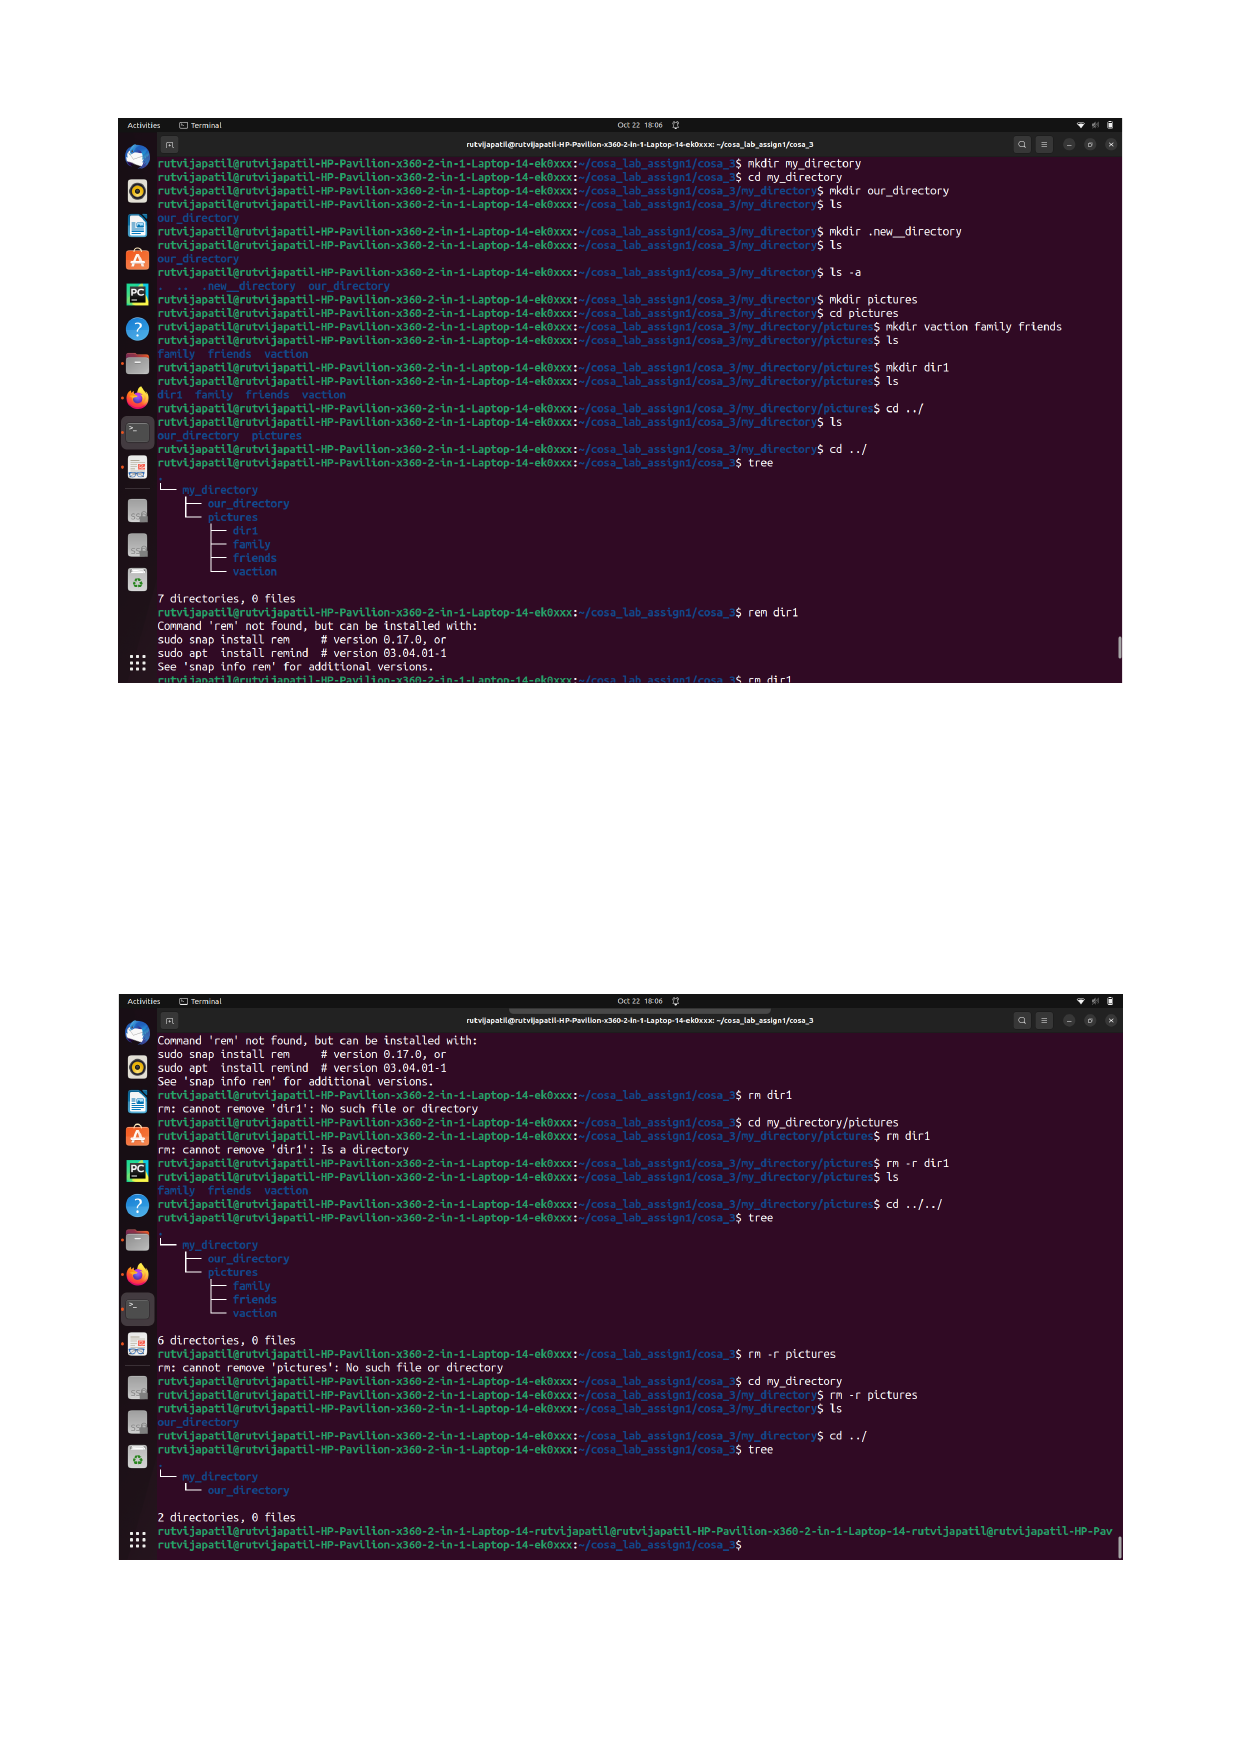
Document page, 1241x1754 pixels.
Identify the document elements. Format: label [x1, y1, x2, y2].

picture [118, 994, 1123, 1560]
picture [118, 118, 1123, 683]
